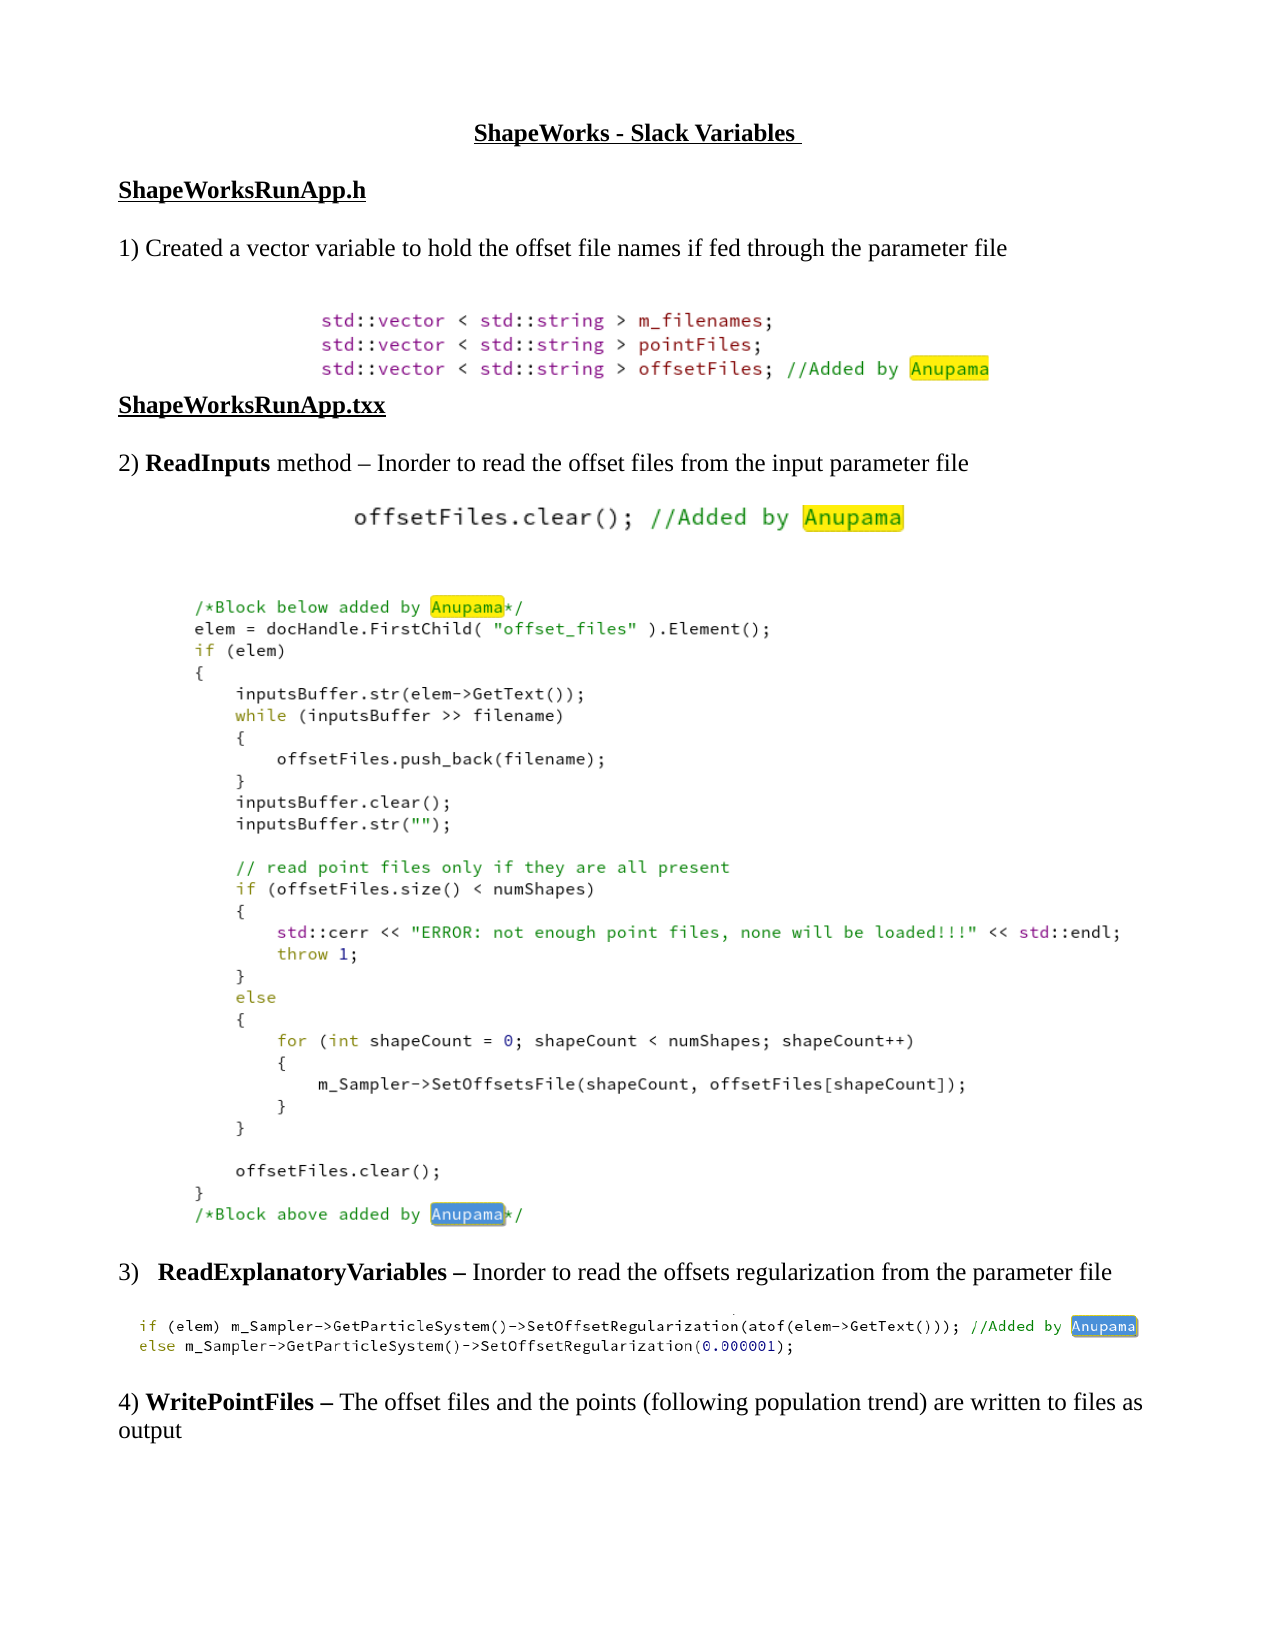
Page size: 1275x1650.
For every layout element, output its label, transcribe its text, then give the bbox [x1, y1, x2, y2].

text ShapeWorks - Slack Variables [118, 118, 1157, 147]
text 3) ReadExplanatoryVariables – Inorder to read the offsets regularization from the parameter file [118, 1257, 1157, 1286]
picture [118, 1314, 1157, 1358]
text 1) Created a vector variable to hold the offset file names if fed through the parameter file [118, 233, 1157, 262]
picture [118, 591, 1157, 1229]
text ShapeWorksRunApp.txx [118, 319, 1157, 419]
picture [331, 505, 944, 532]
text 4) WritePointFiles – The offset files and the points (following population trend) are written to files as output [118, 1387, 1157, 1444]
text 2) ReadInputs method – Inorder to read the offset files from the input parameter file [118, 448, 1157, 477]
picture [286, 290, 989, 391]
text ShapeWorksRunApp.h [118, 176, 1157, 204]
